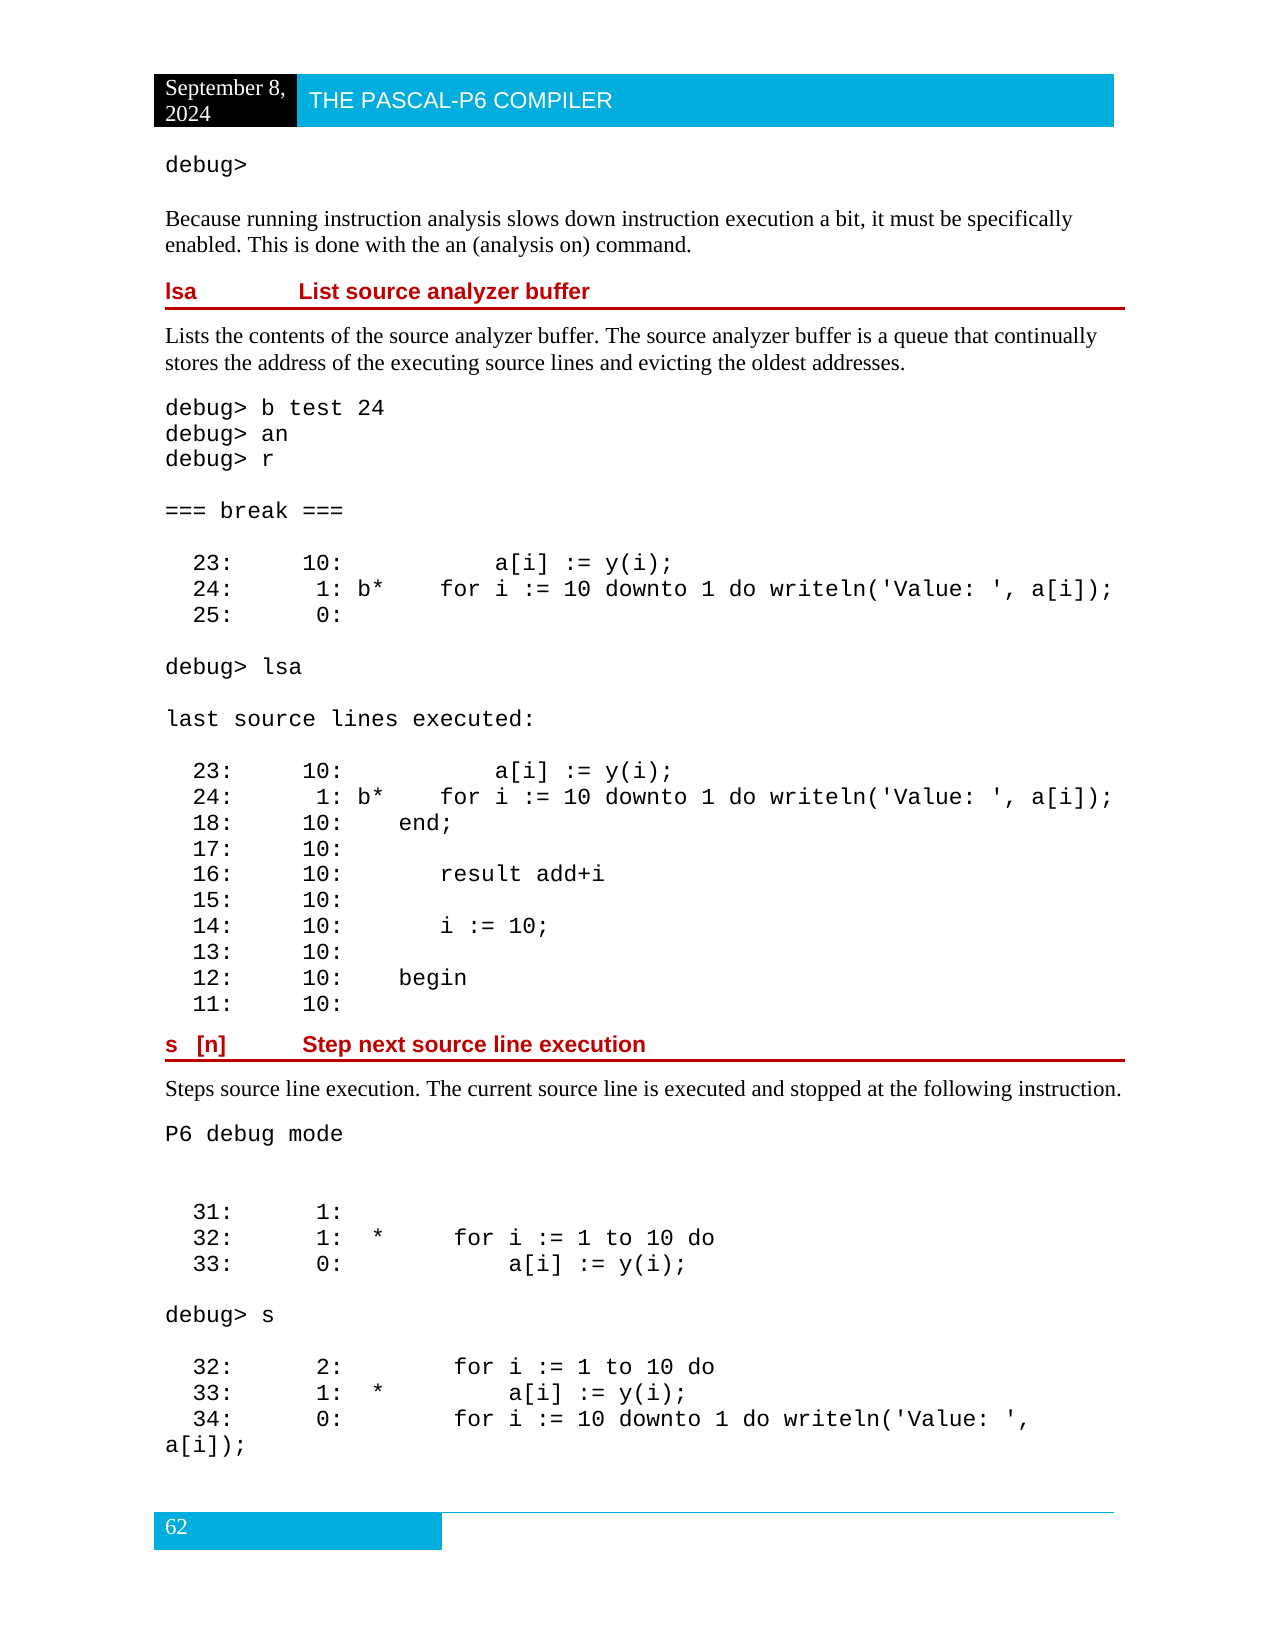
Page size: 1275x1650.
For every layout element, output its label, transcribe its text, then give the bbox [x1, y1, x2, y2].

text Lists the contents of the source analyzer buffer. The source analyzer buffer is a queue that continually stores the address of the executing source lines and evicting the oldest addresses. [165, 322, 1125, 375]
text 23: 10: a[i] := y(i); [165, 759, 1125, 785]
text 16: 10: result add+i [165, 863, 1125, 889]
subtitle lsa List source analyzer buffer [165, 278, 1125, 307]
text 24: 1: b* for i := 10 downto 1 do writeln('Value: ', a[i]); [165, 577, 1125, 603]
text Because running instruction analysis slows down instruction execution a bit, it must be specifically enabled. This is done with the an (analysis on) command. [165, 205, 1125, 257]
text 13: 10: [165, 941, 1125, 967]
text 32: 2: for i := 1 to 10 do [165, 1356, 1125, 1382]
text 32: 1: * for i := 1 to 10 do [165, 1226, 1125, 1252]
text 33: 0: a[i] := y(i); [165, 1252, 1125, 1278]
text 31: 1: [165, 1200, 1125, 1226]
text 17: 10: [165, 837, 1125, 863]
text 11: 10: [165, 992, 1125, 1018]
text 25: 0: [165, 603, 1125, 629]
text debug> r [165, 448, 1125, 474]
text debug> b test 24 [165, 396, 1125, 422]
subtitle s [n] Step next source line execution [165, 1031, 1125, 1059]
text last source lines executed: [165, 707, 1125, 733]
text 15: 10: [165, 889, 1125, 915]
text Steps source line execution. The current source line is executed and stopped at the following instruction. [165, 1075, 1125, 1101]
text 23: 10: a[i] := y(i); [165, 552, 1125, 577]
text P6 debug mode [165, 1122, 1125, 1148]
text 24: 1: b* for i := 10 downto 1 do writeln('Value: ', a[i]); [165, 785, 1125, 811]
text === break === [165, 500, 1125, 526]
text 12: 10: begin [165, 967, 1125, 992]
text 33: 1: * a[i] := y(i); [165, 1382, 1125, 1407]
text 14: 10: i := 10; [165, 915, 1125, 941]
text debug> [165, 153, 1125, 179]
text 34: 0: for i := 10 downto 1 do writeln('Value: ', a[i]); [165, 1407, 1125, 1459]
text 18: 10: end; [165, 811, 1125, 837]
text debug> s [165, 1304, 1125, 1330]
text debug> an [165, 422, 1125, 448]
text debug> lsa [165, 655, 1125, 681]
